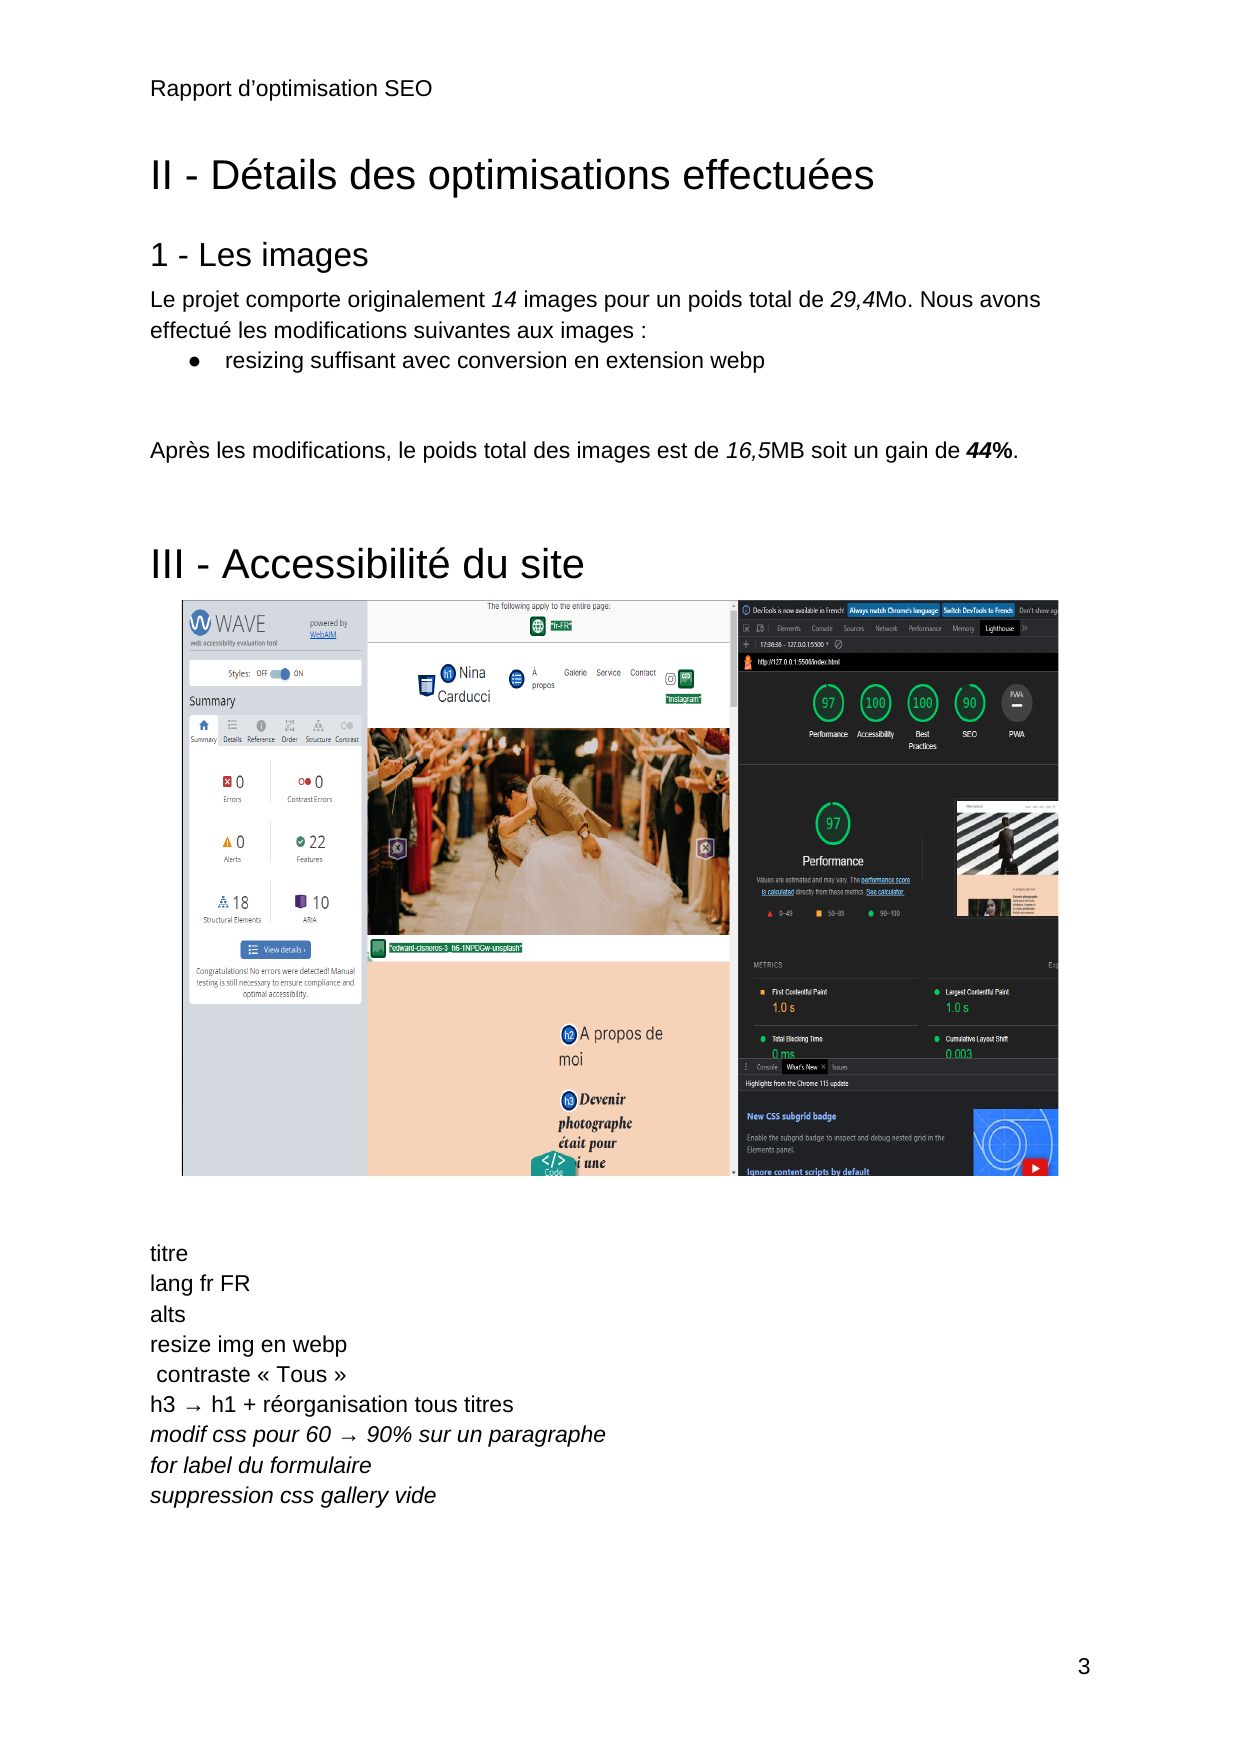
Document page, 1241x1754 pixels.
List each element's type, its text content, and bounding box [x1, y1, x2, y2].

subtitle III - Accessibilité du site [150, 539, 1090, 587]
text h3 → h1 + réorganisation tous titres [150, 1391, 1090, 1418]
text Après les modifications, le poids total des images est de 16,5MB soit un gain de 44%. [150, 437, 1090, 464]
text titre [150, 1240, 1090, 1267]
subtitle 1 - Les images [150, 235, 1090, 274]
subtitle II - Détails des optimisations effectuées [150, 150, 1090, 198]
text alts [150, 1301, 1090, 1327]
text modif css pour 60 → 90% sur un paragraphe [150, 1421, 1090, 1448]
text Le projet comporte originalement 14 images pour un poids total de 29,4Mo. Nous avons effectué les modifications suivantes aux images : [150, 286, 1090, 343]
text for label du formulaire [150, 1452, 1090, 1478]
text contraste « Tous » [150, 1361, 1090, 1387]
list resizing suffisant avec conversion en extension webp [187, 347, 1090, 373]
text resize img en webp [150, 1331, 1090, 1357]
text lang fr FR [150, 1270, 1090, 1297]
text suppression css gallery vide [150, 1482, 1090, 1508]
